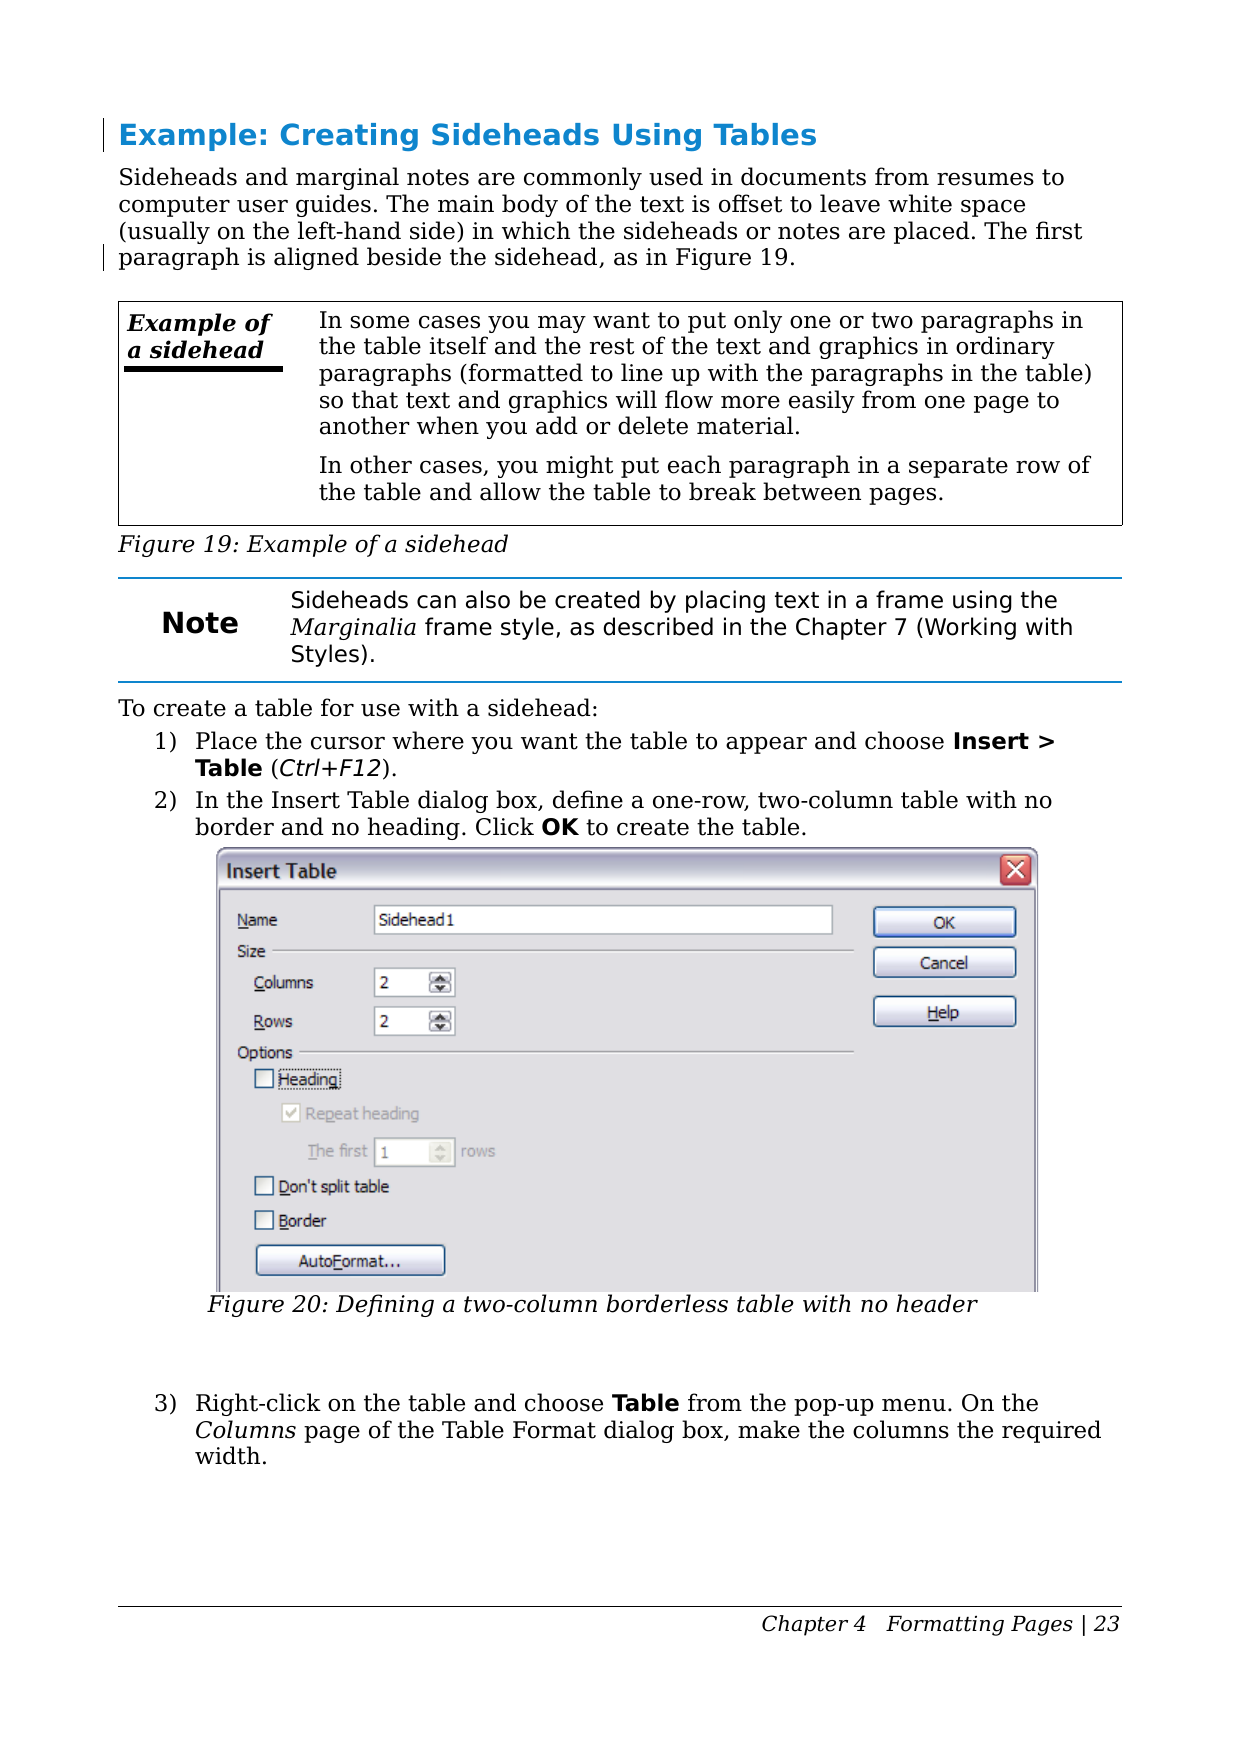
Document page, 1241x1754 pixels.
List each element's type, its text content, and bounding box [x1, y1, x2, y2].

subtitle Example: Creating Sideheads Using Tables [118, 118, 1122, 152]
text Sideheads and marginal notes are commonly used in documents from resumes to computer user guides. The main body of the text is offset to leave white space (usually on the left-hand side) in which the sideheads or notes are placed. The first paragraph is aligned beside the sidehead, as in Figure 19. [118, 164, 1122, 271]
picture [216, 847, 1039, 1292]
table_header Sideheads can also be created by placing text in a frame using the Marginalia frame style, as described in the Chapter 7 (Working with Styles). [281, 579, 1122, 681]
list Right-click on the table and choose Table from the pop-up menu. On the Columns page of the Table Format dialog box, make the columns the required width. [177, 1390, 1122, 1470]
table_header Example of a sidehead [119, 302, 312, 524]
text Figure 20: Defining a two-column borderless table with no header [208, 847, 1033, 1318]
list In the Insert Table dialog box, define a one-row, two-column table with no border and no heading. Click OK to create the table. [177, 788, 1122, 841]
table_header In some cases you may want to put only one or two paragraphs in the table itself and the rest of the text and graphics in ordinary paragraphs (formatted to line up with the paragraphs in the table) so that text and graphics will flow more easily from one page to another when you add or delete material. In other cases, you might put each paragraph in a separate row of the table and allow the table to break between pages. [313, 302, 1122, 524]
text Figure 19: Example of a sidehead [118, 531, 1122, 558]
table_header Note [118, 579, 281, 681]
list To create a table for use with a sidehead: [118, 695, 1122, 722]
list Place the cursor where you want the table to appear and choose Insert > Table (Ctrl+F12). [177, 728, 1122, 781]
